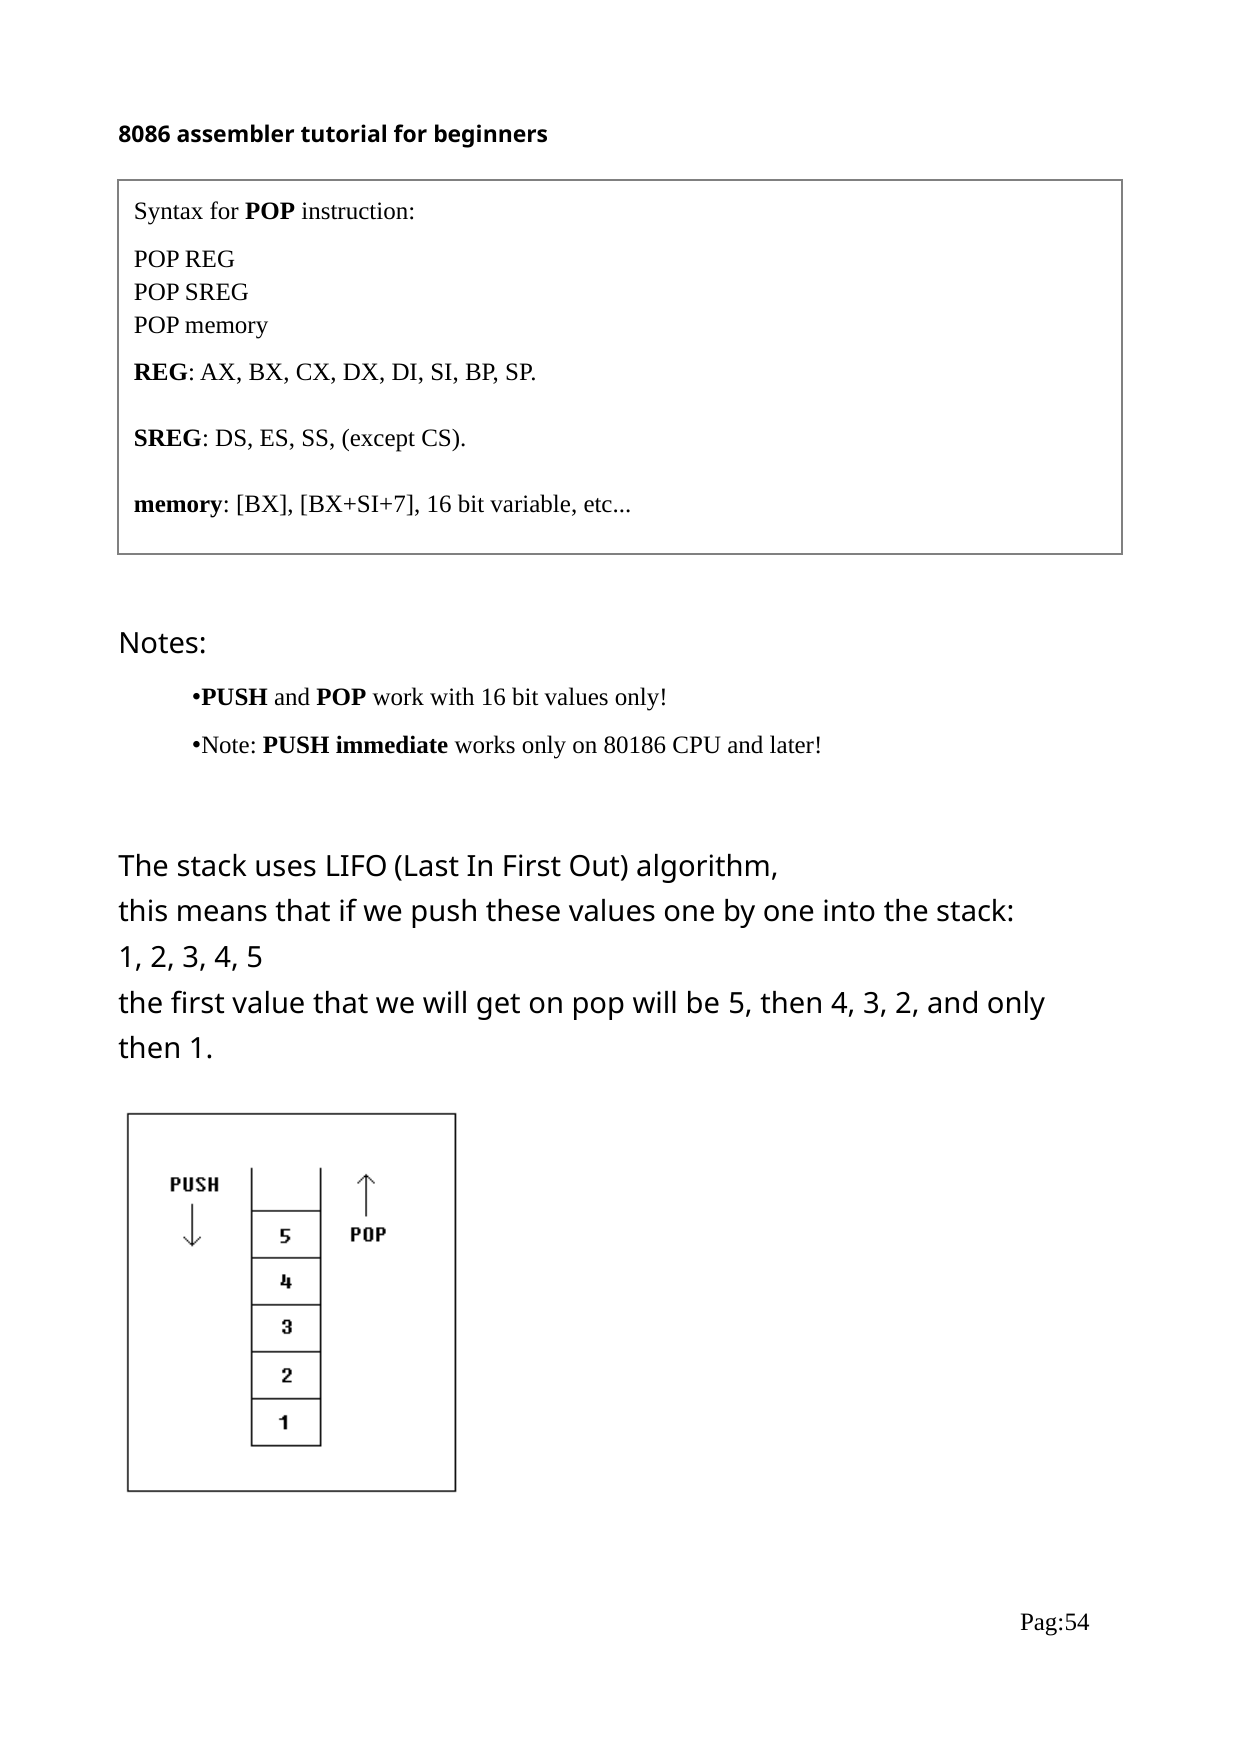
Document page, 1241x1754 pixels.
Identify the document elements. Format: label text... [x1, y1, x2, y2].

text Notes: [118, 555, 1122, 662]
list Note: PUSH immediate works only on 80186 CPU and later! [118, 730, 1122, 758]
text The stack uses LIFO (Last In First Out) algorithm, this means that if we push these values one by one into the stack: 1, 2, 3, 4, 5 the first value that we will get on pop will be 5, then 4, 3, 2, and only then 1. [118, 777, 1122, 1533]
table_header Syntax for POP instruction: POP REG POP SREG POP memory REG: AX, BX, CX, DX, DI, SI, BP, SP. SREG: DS, ES, SS, (except CS). memory: [BX], [BX+SI+7], 16 bit variable, etc... [119, 181, 1121, 553]
list PUSH and POP work with 16 bit values only! [118, 682, 1122, 711]
picture [118, 1104, 469, 1500]
